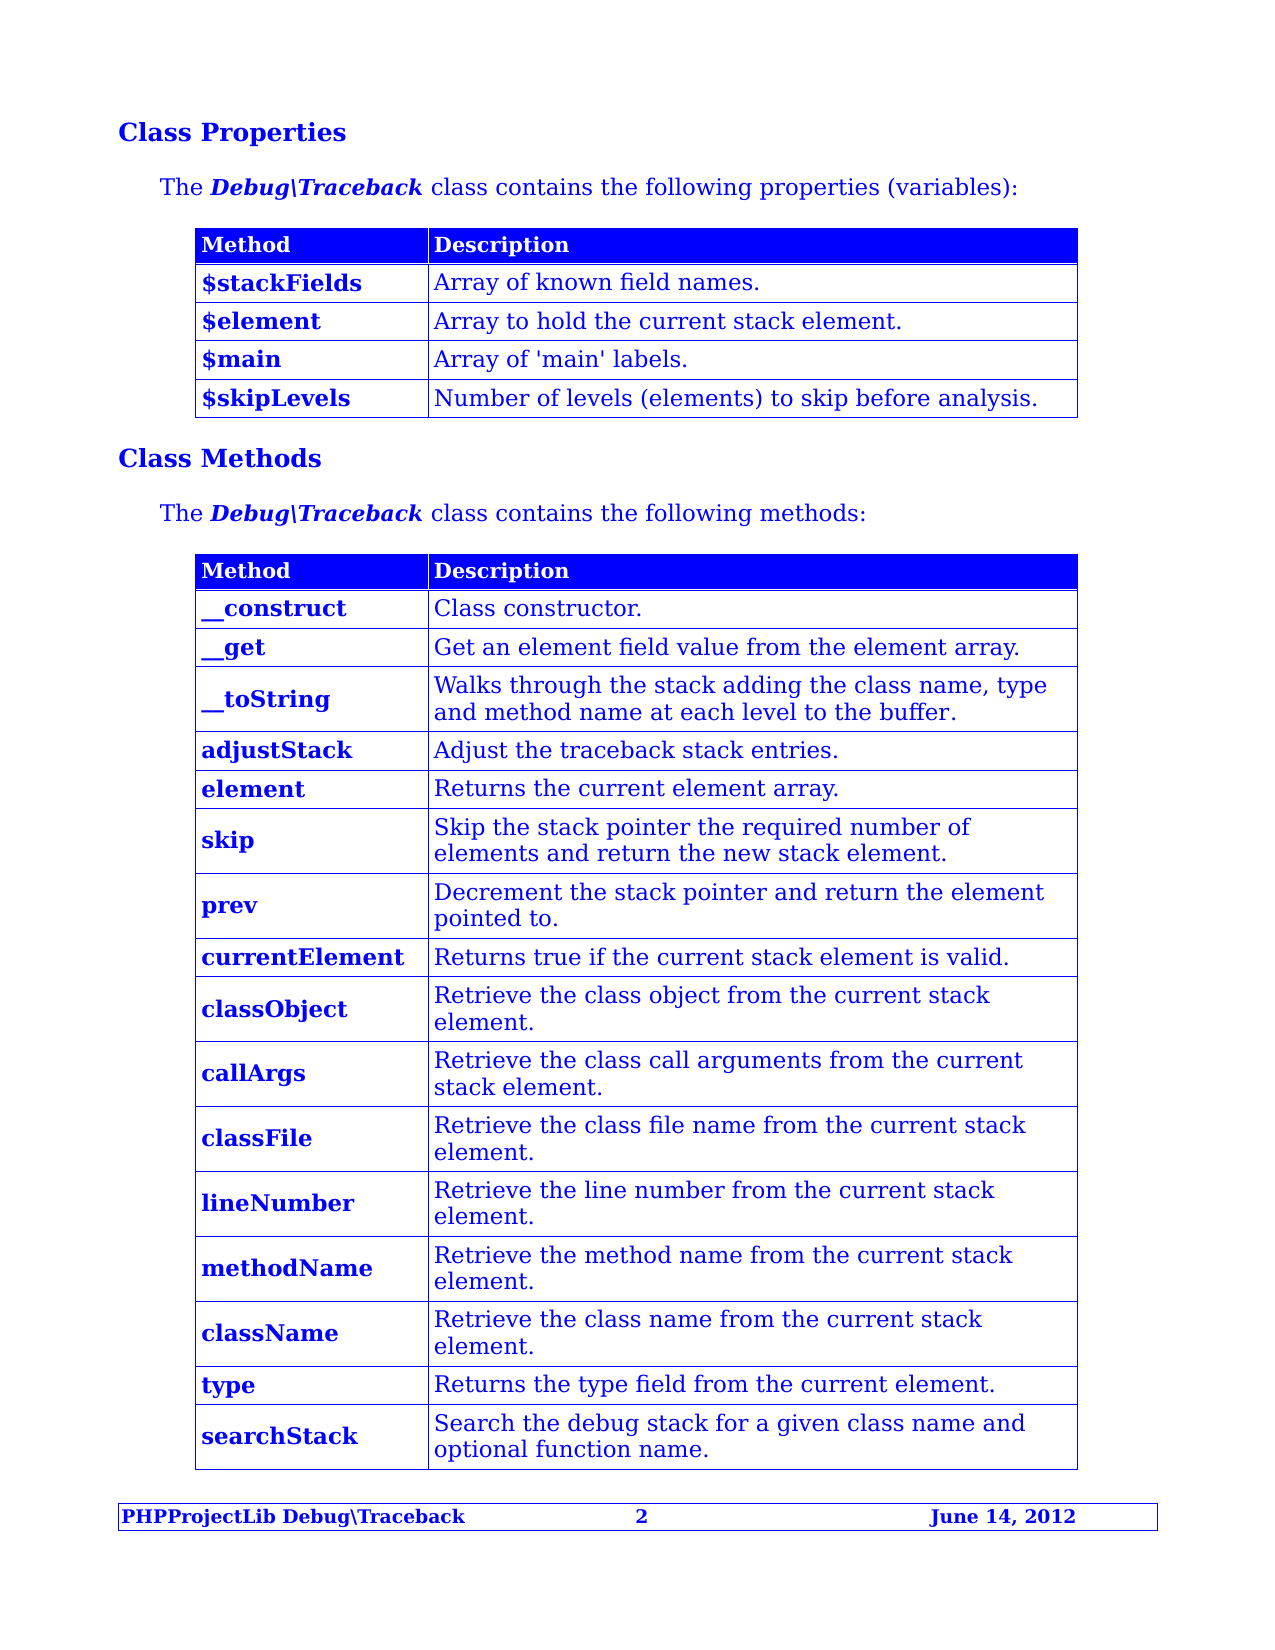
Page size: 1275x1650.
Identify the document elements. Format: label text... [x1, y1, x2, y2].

table_cell element [196, 771, 428, 808]
table_cell Returns the type field from the current element. [429, 1367, 1077, 1404]
table_cell currentElement [196, 939, 428, 976]
table_cell type [196, 1367, 428, 1404]
table_cell adjustStack [196, 732, 428, 770]
table_cell Retrieve the class name from the current stack element. [429, 1302, 1077, 1366]
table_cell className [196, 1302, 428, 1366]
table_cell Returns the current element array. [429, 771, 1077, 808]
table_cell $skipLevels [196, 380, 428, 417]
table_cell callArgs [196, 1042, 428, 1106]
table_cell Retrieve the class object from the current stack element. [429, 977, 1077, 1041]
table_cell Retrieve the method name from the current stack element. [429, 1237, 1077, 1301]
table_header Description [429, 555, 1077, 589]
table_cell skip [196, 809, 428, 873]
table_cell $stackFields [196, 265, 428, 302]
table_cell Retrieve the line number from the current stack element. [429, 1172, 1077, 1236]
table_cell Walks through the stack adding the class name, type and method name at each level to the buffer. [429, 667, 1077, 731]
title Class Properties [118, 118, 1157, 147]
table_cell methodName [196, 1237, 428, 1301]
table_cell lineNumber [196, 1172, 428, 1236]
table_cell Retrieve the class file name from the current stack element. [429, 1107, 1077, 1171]
table_cell Search the debug stack for a given class name and optional function name. [429, 1405, 1077, 1469]
table_cell Array of 'main' labels. [429, 341, 1077, 379]
table_cell Returns true if the current stack element is valid. [429, 939, 1077, 976]
text The Debug\Traceback class contains the following methods: [159, 500, 1157, 527]
table_header Description [429, 229, 1077, 263]
table_cell Array of known field names. [429, 265, 1077, 302]
table_cell searchStack [196, 1405, 428, 1469]
table_cell prev [196, 874, 428, 938]
table_cell Number of levels (elements) to skip before analysis. [429, 380, 1077, 417]
text The Debug\Traceback class contains the following properties (variables): [159, 174, 1157, 201]
table_cell classFile [196, 1107, 428, 1171]
table_cell classObject [196, 977, 428, 1041]
table_header Method [196, 555, 428, 589]
title Class Methods [118, 444, 1157, 473]
table_cell Class constructor. [429, 591, 1077, 628]
table_cell Array to hold the current stack element. [429, 303, 1077, 340]
table_cell __toString [196, 667, 428, 731]
table_cell Adjust the traceback stack entries. [429, 732, 1077, 770]
table_cell __get [196, 629, 428, 666]
table_cell __construct [196, 591, 428, 628]
table_cell Decrement the stack pointer and return the element pointed to. [429, 874, 1077, 938]
table_cell Retrieve the class call arguments from the current stack element. [429, 1042, 1077, 1106]
table_cell Skip the stack pointer the required number of elements and return the new stack element. [429, 809, 1077, 873]
table_header Method [196, 229, 428, 263]
table_cell $main [196, 341, 428, 379]
table_cell Get an element field value from the element array. [429, 629, 1077, 666]
table_cell $element [196, 303, 428, 340]
